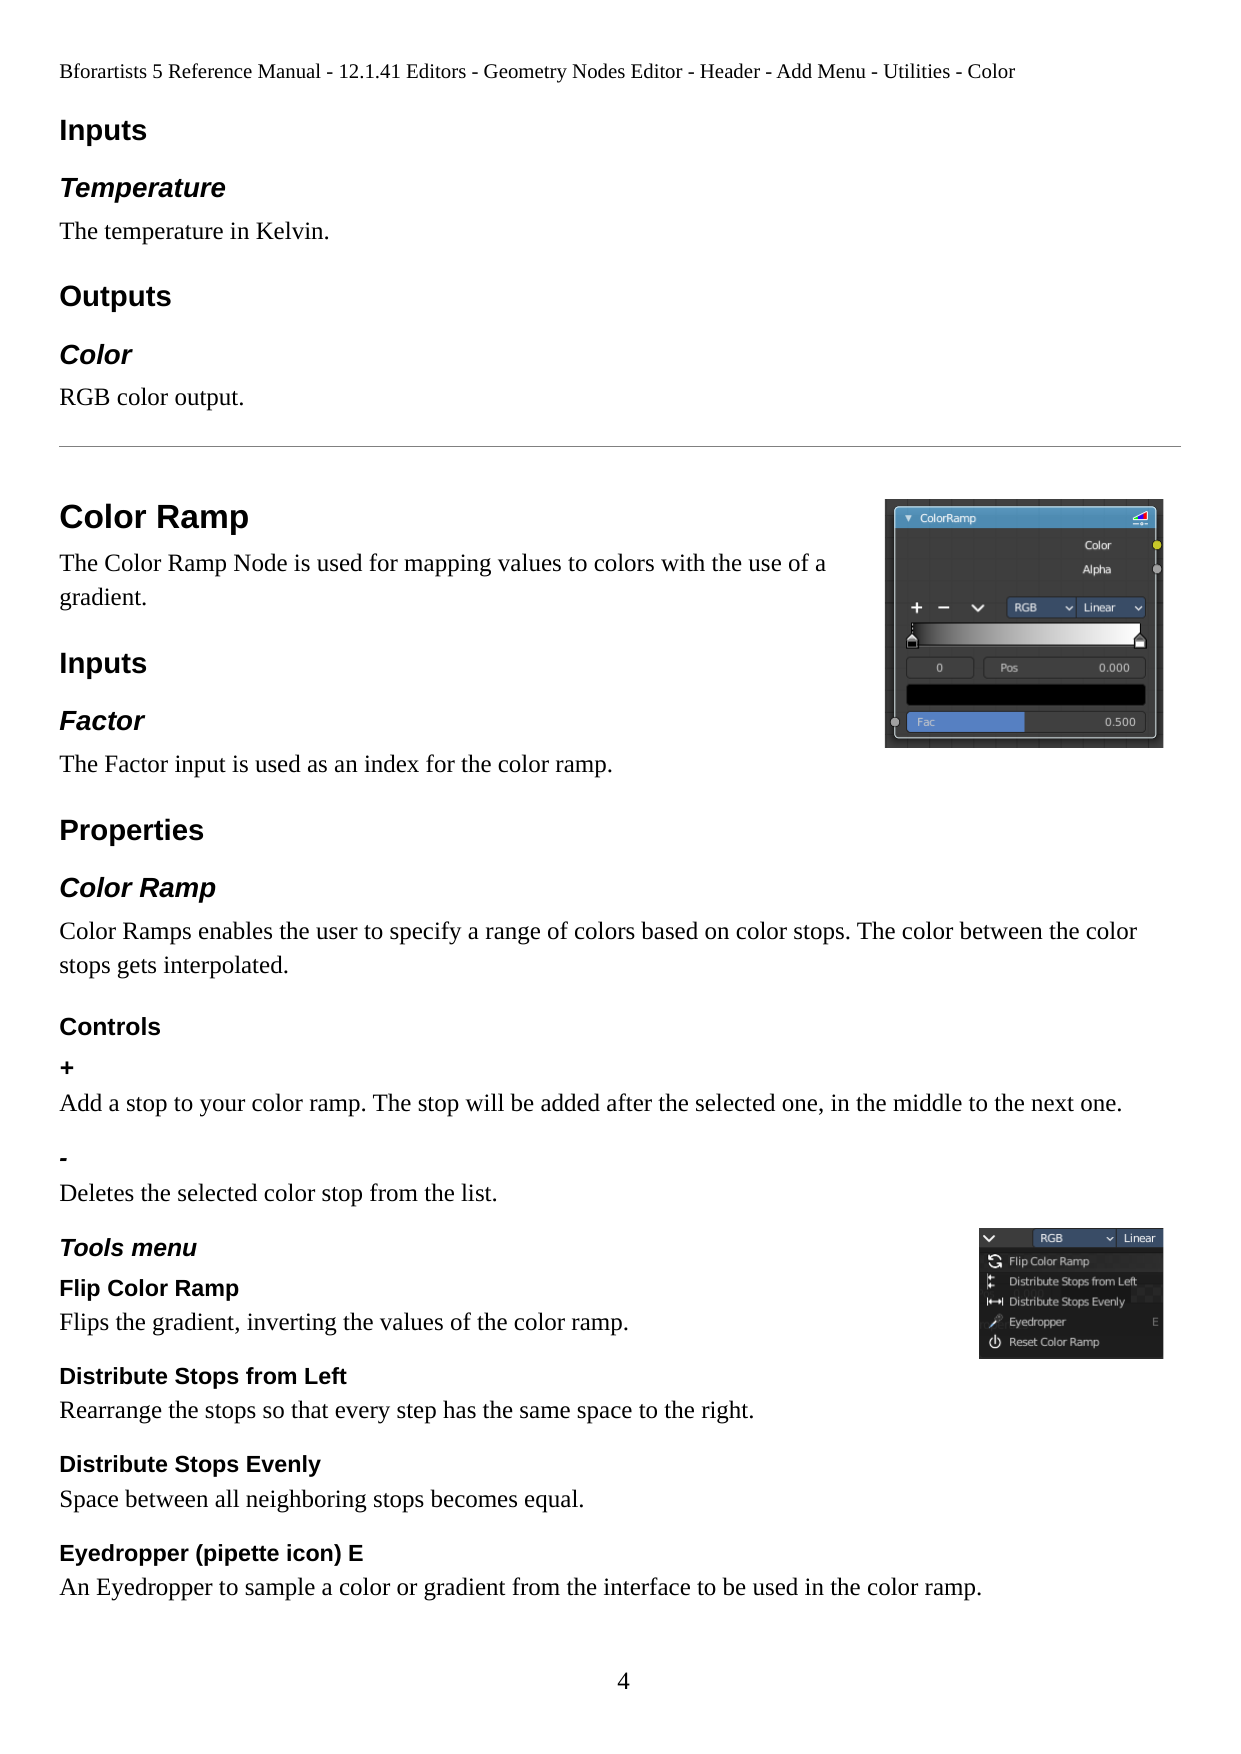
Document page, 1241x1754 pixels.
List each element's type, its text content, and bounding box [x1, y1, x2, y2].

text Space between all neighboring stops becomes equal. [59, 1484, 1181, 1512]
subtitle Controls [59, 1012, 1181, 1040]
text Color Ramps enables the user to specify a range of colors based on color stops. The color between the color stops gets interpolated. [59, 916, 1181, 979]
subtitle [1164, 1274, 1181, 1301]
subtitle Color Ramp [59, 871, 1181, 903]
text The temperature in Kelvin. [59, 216, 1181, 244]
subtitle Inputs [59, 646, 884, 679]
text Flips the gradient, inverting the values of the color ramp. [59, 1307, 979, 1336]
subtitle Tools menu [59, 1233, 979, 1262]
text Deletes the selected color stop from the list. [59, 1178, 1181, 1206]
subtitle Distribute Stops Evenly [59, 1451, 1181, 1477]
subtitle [1164, 704, 1181, 736]
subtitle Temperature [59, 171, 1181, 203]
text Rearrange the stops so that every step has the same space to the right. [59, 1395, 1181, 1424]
subtitle [1164, 646, 1181, 679]
text Add a stop to your color ramp. The stop will be added after the selected one, in the middle to the next one. [59, 1088, 1181, 1116]
subtitle Outputs [59, 279, 1181, 313]
text The Factor input is used as an index for the color ramp. [59, 749, 1181, 778]
subtitle + [59, 1053, 1181, 1081]
subtitle Color [59, 338, 1181, 370]
picture [884, 499, 1164, 748]
text RGB color output. [59, 382, 1181, 411]
text The Color Ramp Node is used for mapping values to colors with the use of a gradient. [59, 548, 884, 611]
subtitle [1164, 1233, 1181, 1262]
subtitle Properties [59, 813, 1181, 846]
text An Eyedropper to sample a color or gradient from the interface to be used in the color ramp. [59, 1572, 1181, 1601]
subtitle Distribute Stops from Left [59, 1362, 1181, 1389]
picture [979, 1228, 1164, 1359]
subtitle Color Ramp [59, 497, 1181, 535]
subtitle Inputs [59, 113, 1181, 146]
subtitle Factor [59, 704, 884, 736]
subtitle - [59, 1143, 1181, 1171]
subtitle Flip Color Ramp [59, 1274, 979, 1301]
subtitle Eyedropper (pipette icon) E [59, 1539, 1181, 1566]
